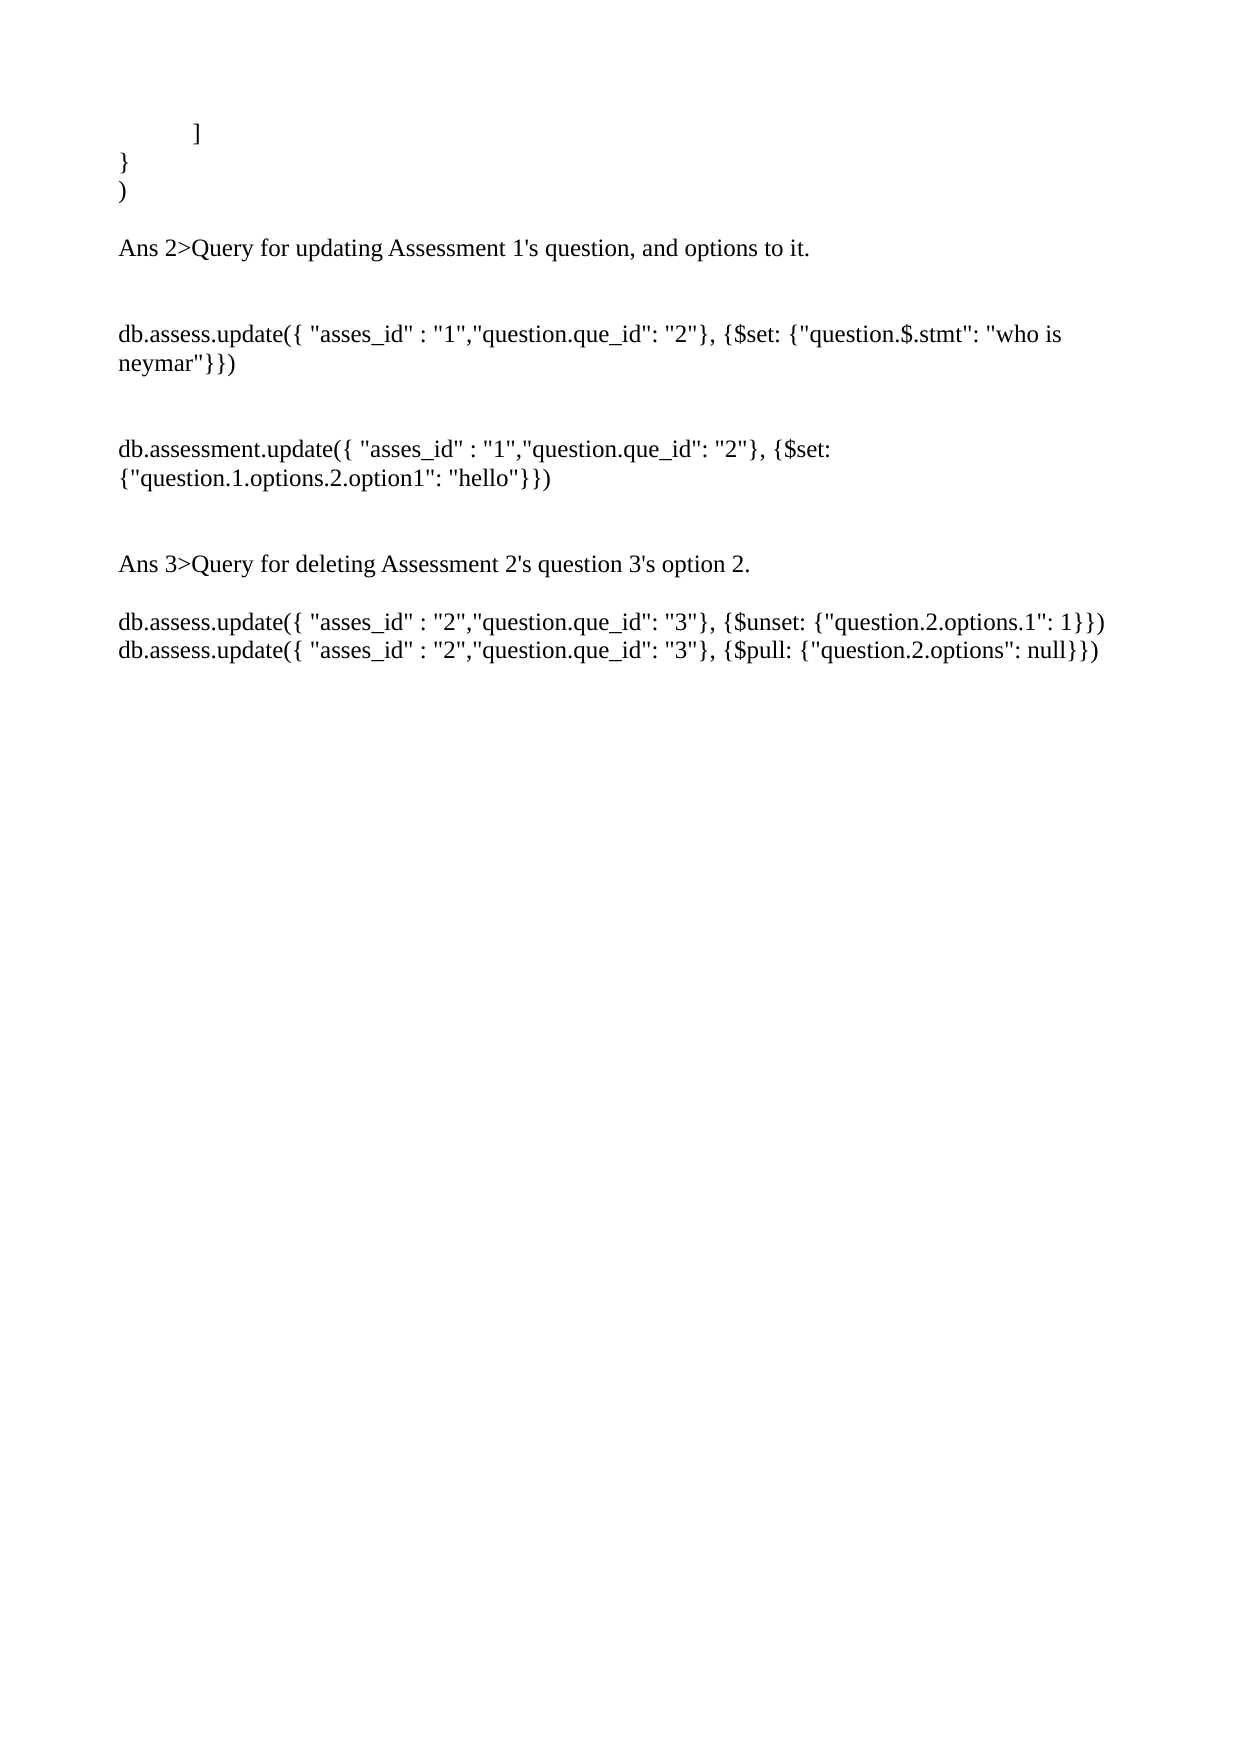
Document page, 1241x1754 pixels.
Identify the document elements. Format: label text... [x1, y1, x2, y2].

text ) [118, 176, 1122, 204]
text ] [118, 118, 1122, 147]
text db.assess.update({ "asses_id" : "1","question.que_id": "2"}, {$set: {"question.$.stmt": "who is neymar"}}) [118, 319, 1122, 377]
text Ans 3>Query for deleting Assessment 2's question 3's option 2. [118, 549, 1122, 578]
text db.assess.update({ "asses_id" : "2","question.que_id": "3"}, {$unset: {"question.2.options.1": 1}}) [118, 607, 1122, 636]
text Ans 2>Query for updating Assessment 1's question, and options to it. [118, 233, 1122, 262]
text } [118, 147, 1122, 176]
text db.assess.update({ "asses_id" : "2","question.que_id": "3"}, {$pull: {"question.2.options": null}}) [118, 636, 1122, 664]
text db.assessment.update({ "asses_id" : "1","question.que_id": "2"}, {$set: {"question.1.options.2.option1": "hello"}}) [118, 434, 1122, 492]
